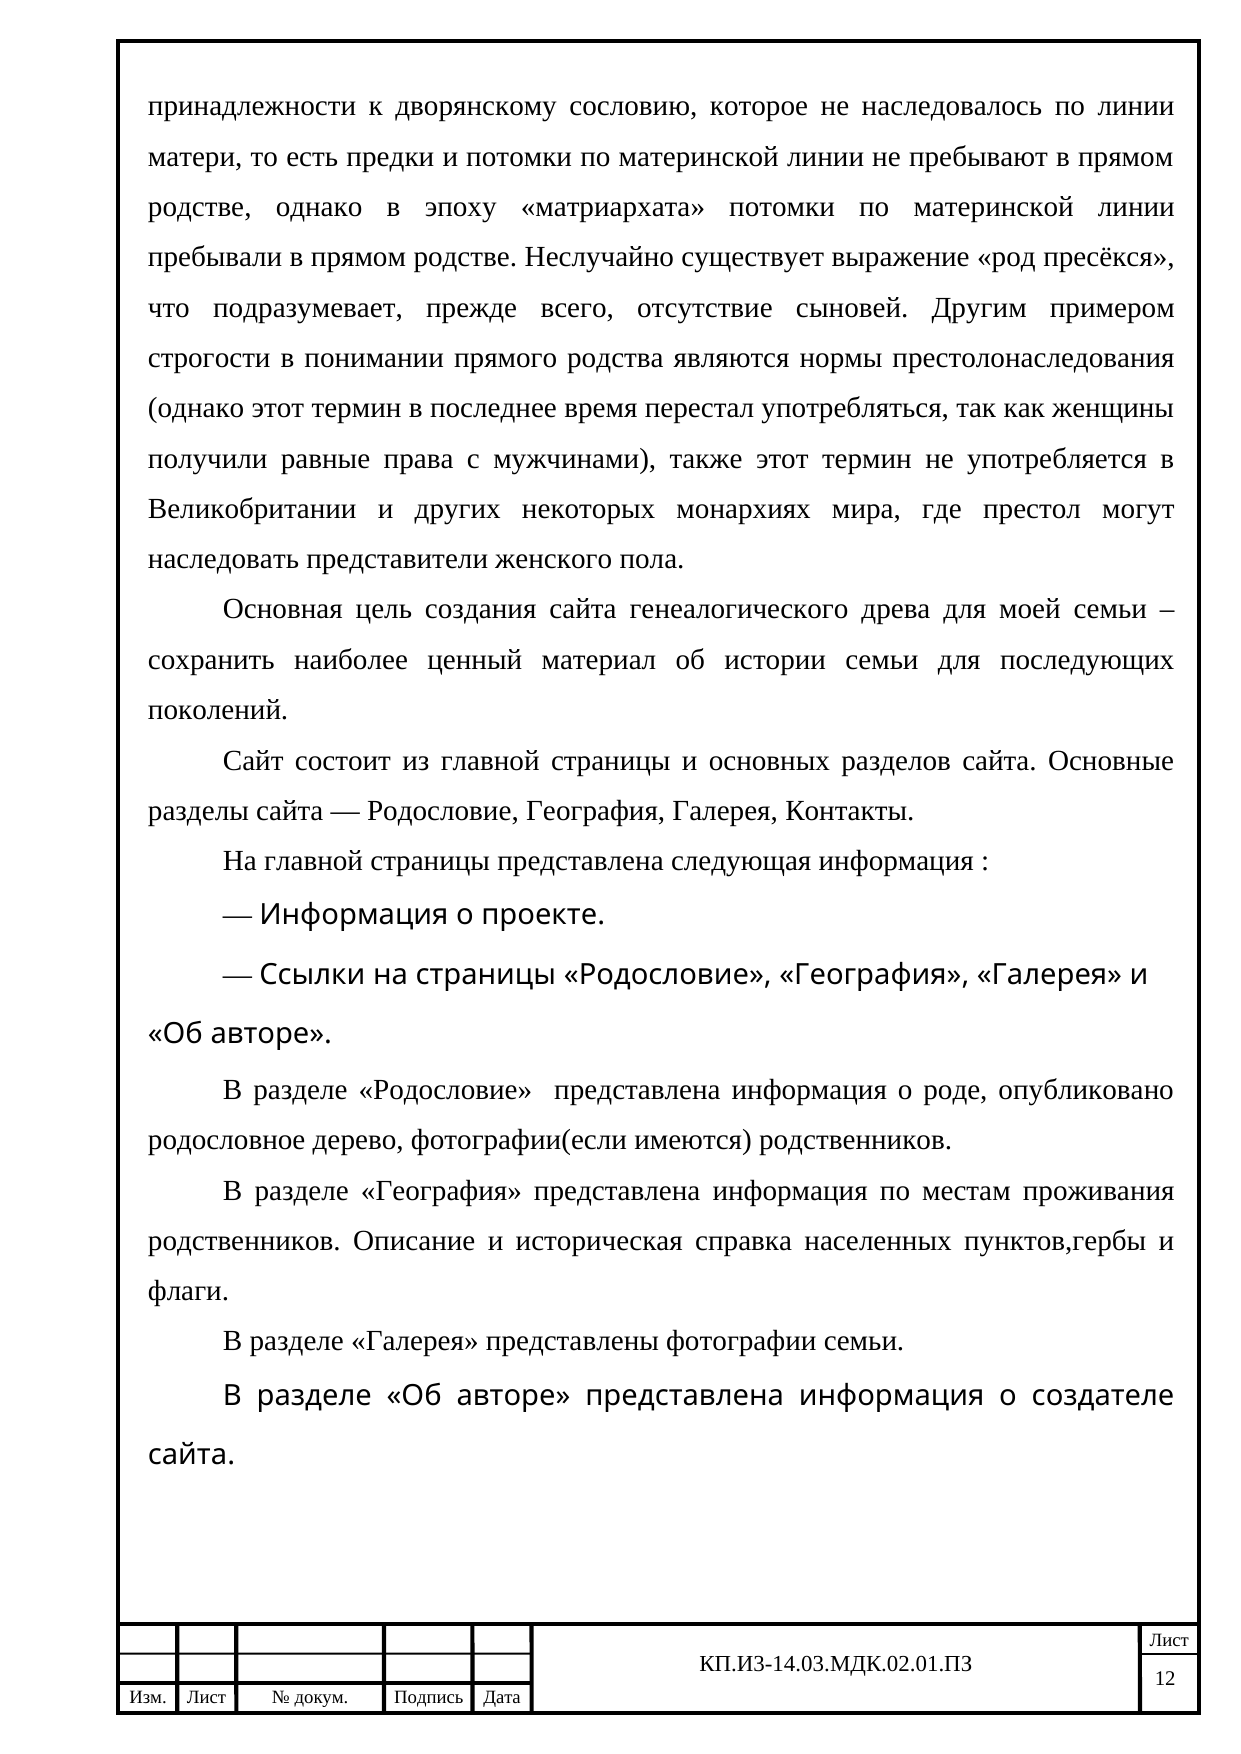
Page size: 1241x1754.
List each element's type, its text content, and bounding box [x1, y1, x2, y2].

text В разделе «Об авторе» представлена информация о создателе сайта. [148, 1374, 1175, 1473]
list Ссылки на страницы «Родословие», «География», «Галерея» и «Об авторе». [148, 953, 1175, 1052]
text принадлежности к дворянскому сословию, которое не наследовалось по линии матери, то есть предки и потомки по материнской линии не пребывают в прямом родстве, однако в эпоху «матриархата» потомки по материнской линии пребывали в прямом родстве. Неслучайно существует выражение «род пресёкся», что подразумевает, прежде всего, отсутствие сыновей. Другим примером строгости в понимании прямого родства являются нормы престолонаследования (однако этот термин в последнее время перестал употребляться, так как женщины получили равные права с мужчинами), также этот термин не употребляется в Великобритании и других некоторых монархиях мира, где престол могут наследовать представители женского пола. [148, 88, 1175, 575]
text Основная цель создания сайта генеалогического древа для моей семьи – сохранить наиболее ценный материал об истории семьи для последующих поколений. [148, 592, 1175, 726]
text В разделе «Родословие» представлена информация о роде, опубликовано родословное дерево, фотографии(если имеются) родственников. [148, 1072, 1175, 1156]
text На главной страницы представлена следующая информация : [148, 843, 1175, 877]
text В разделе «Галерея» представлены фотографии семьи. [148, 1323, 1175, 1357]
list Информация о проекте. [148, 893, 1175, 933]
text Сайт состоит из главной страницы и основных разделов сайта. Основные разделы сайта — Родословие, География, Галерея, Контакты. [148, 743, 1175, 826]
text В разделе «География» представлена информация по местам проживания родственников. Описание и историческая справка населенных пунктов,гербы и флаги. [148, 1173, 1175, 1307]
